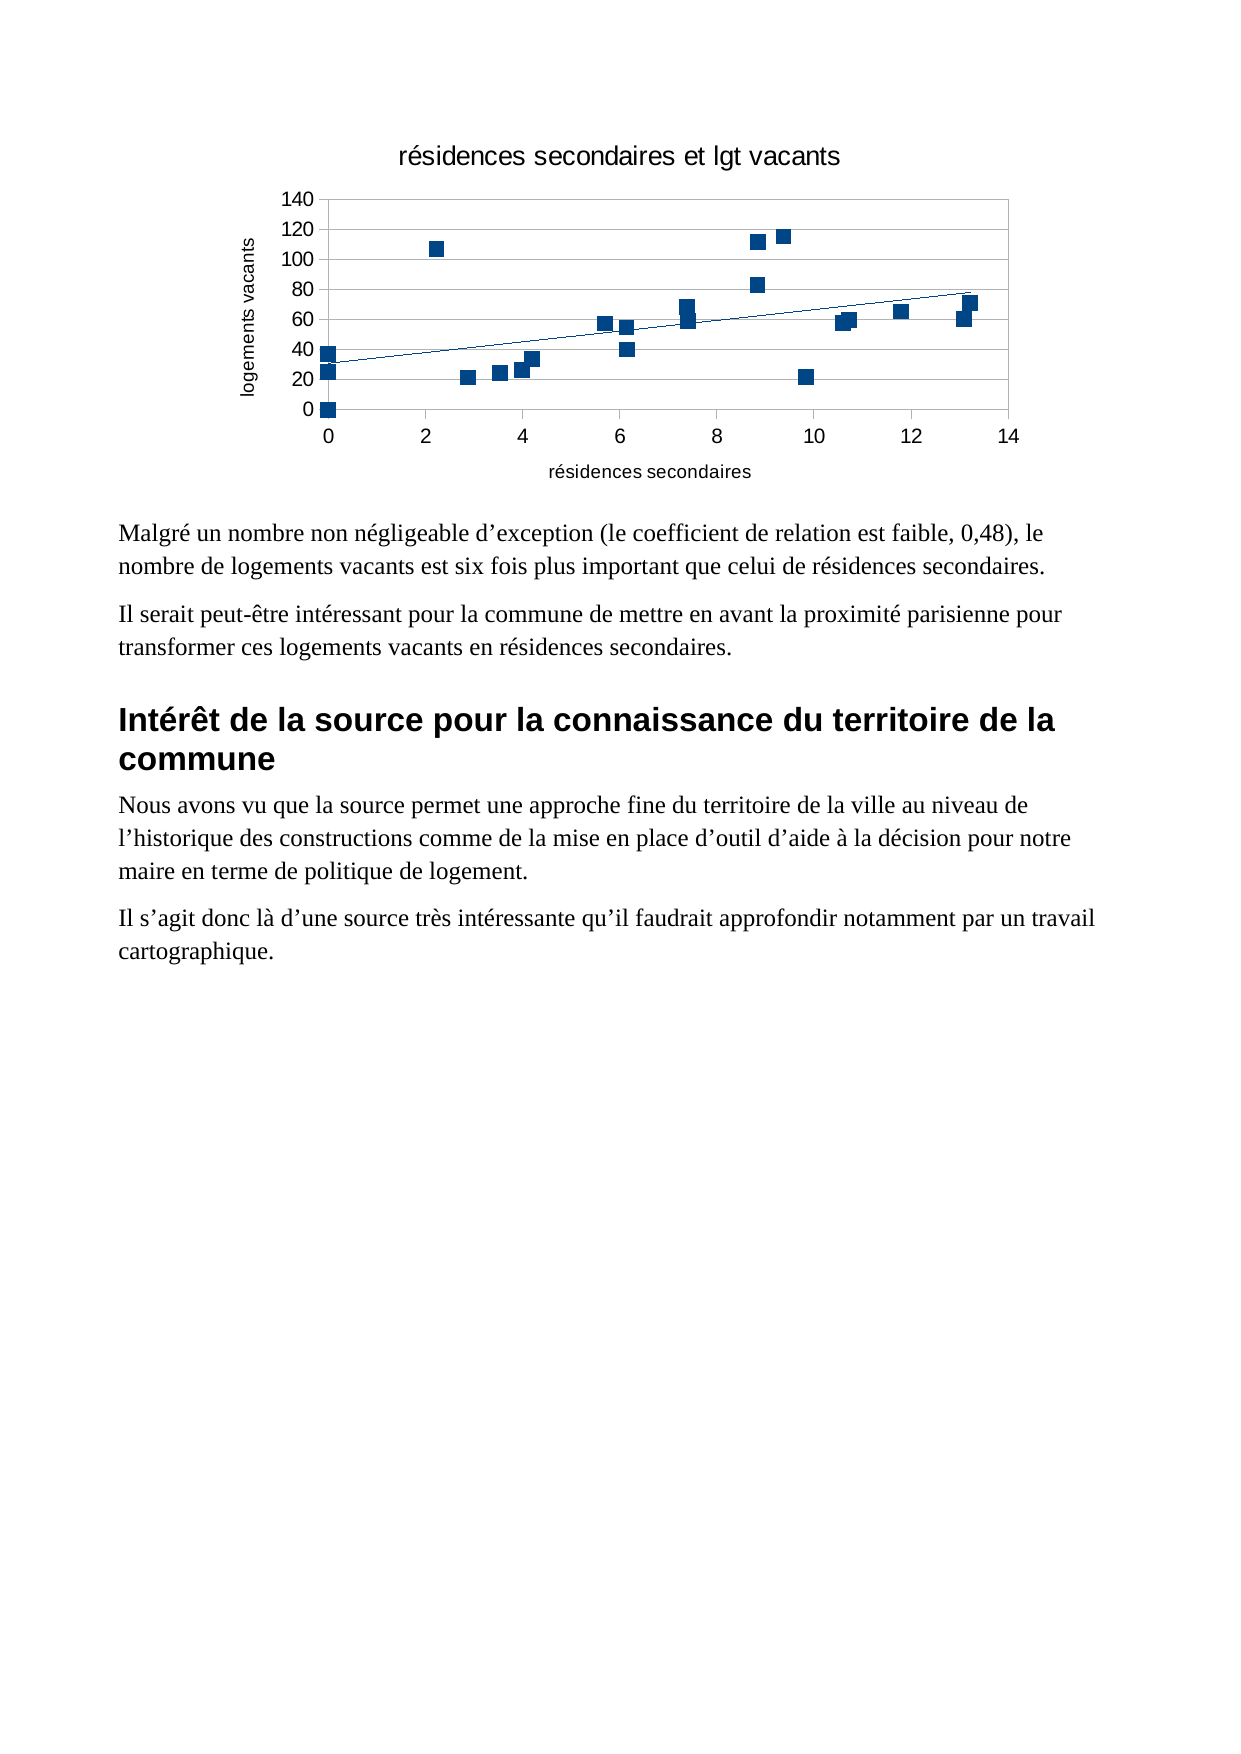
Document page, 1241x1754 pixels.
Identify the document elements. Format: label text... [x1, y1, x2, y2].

subtitle Intérêt de la source pour la connaissance du territoire de la commune [118, 700, 1122, 777]
text Il serait peut-être intéressant pour la commune de mettre en avant la proximité parisienne pour transformer ces logements vacants en résidences secondaires. [118, 599, 1122, 661]
text Il s’agit donc là d’une source très intéressante qu’il faudrait approfondir notamment par un travail cartographique. [118, 903, 1122, 965]
text Nous avons vu que la source permet une approche fine du territoire de la ville au niveau de l’historique des constructions comme de la mise en place d’outil d’aide à la décision pour notre maire en terme de politique de logement. [118, 790, 1122, 884]
text Malgré un nombre non négligeable d’exception (le coefficient de relation est faible, 0,48), le nombre de logements vacants est six fois plus important que celui de résidences secondaires. [118, 118, 1122, 580]
